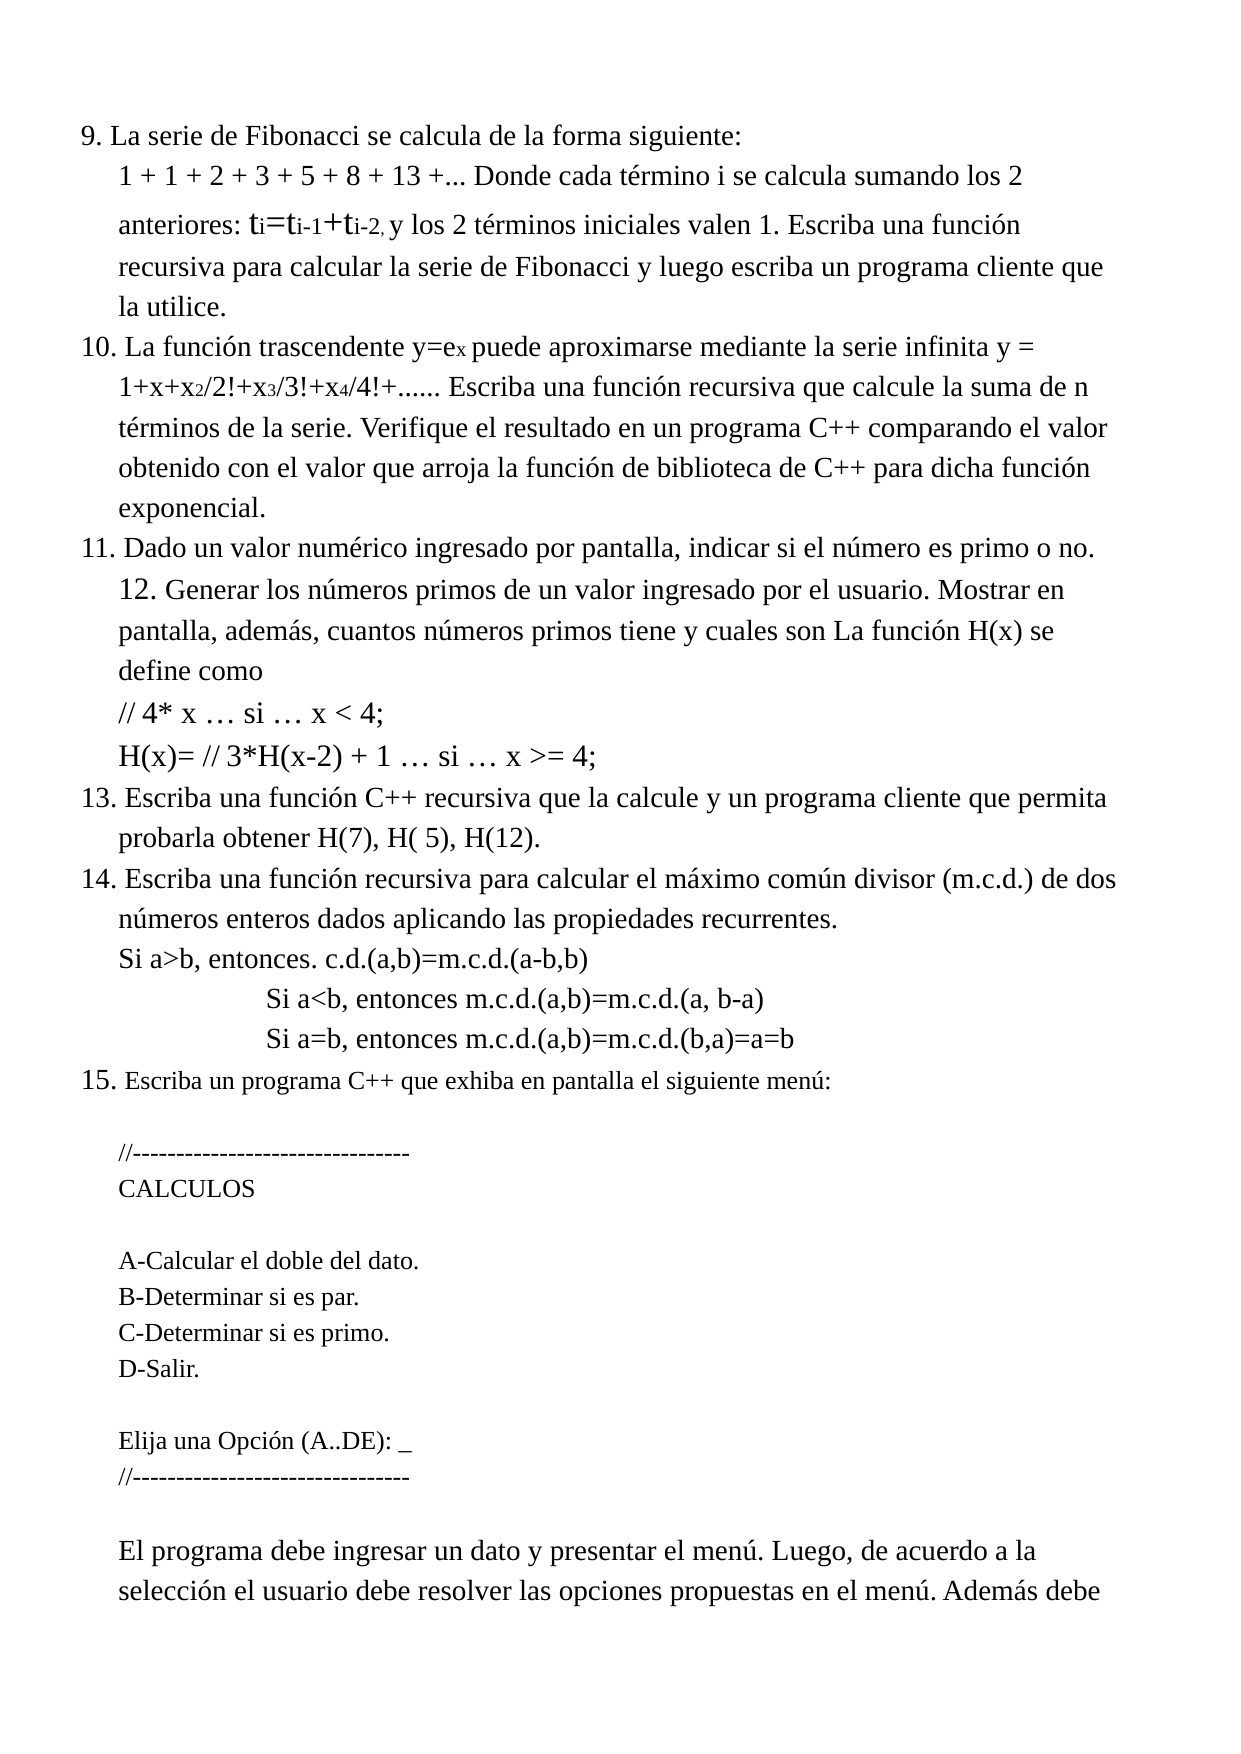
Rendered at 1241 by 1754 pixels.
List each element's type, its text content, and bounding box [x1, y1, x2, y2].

text 10. La función trascendente y=ex puede aproximarse mediante la serie infinita y = 1+x+x2/2!+x3/3!+x4/4!+...... Escriba una función recursiva que calcule la suma de n términos de la serie. Verifique el resultado en un programa C++ comparando el valor obtenido con el valor que arroja la función de biblioteca de C++ para dicha función exponencial. [81, 329, 1122, 524]
text Si a<b, entonces m.c.d.(a,b)=m.c.d.(a, b-a) Si a=b, entonces m.c.d.(a,b)=m.c.d.(b,a)=a=b [266, 981, 1122, 1055]
text 14. Escriba una función recursiva para calcular el máximo común divisor (m.c.d.) de dos números enteros dados aplicando las propiedades recurrentes. Si a>b, entonces. c.d.(a,b)=m.c.d.(a-b,b) [81, 861, 1122, 975]
text 15. Escriba un programa C++ que exhiba en pantalla el siguiente menú: //-------------------------------- CALCULOS A-Calcular el doble del dato. B-Determinar si es par. C-Determinar si es primo. D-Salir. Elija una Opción (A..DE): _ //-------------------------------- El programa debe ingresar un dato y presentar el menú. Luego, de acuerdo a la selección el usuario debe resolver las opciones propuestas en el menú. Además debe [81, 1062, 1122, 1607]
text 11. Dado un valor numérico ingresado por pantalla, indicar si el número es primo o no. [81, 530, 1122, 564]
text 9. La serie de Fibonacci se calcula de la forma siguiente: 1 + 1 + 2 + 3 + 5 + 8 + 13 +... Donde cada término i se calcula sumando los 2 anteriores: ti=ti-1+ti-2, y los 2 términos iniciales valen 1. Escriba una función recursiva para calcular la serie de Fibonacci y luego escriba un programa cliente que la utilice. [81, 118, 1122, 323]
text 12. Generar los números primos de un valor ingresado por el usuario. Mostrar en pantalla, además, cuantos números primos tiene y cuales son La función H(x) se define como // 4* x … si … x < 4; H(x)= // 3*H(x-2) + 1 … si … x >= 4; [118, 571, 1122, 773]
text 13. Escriba una función C++ recursiva que la calcule y un programa cliente que permita probarla obtener H(7), H( 5), H(12). [81, 780, 1122, 854]
